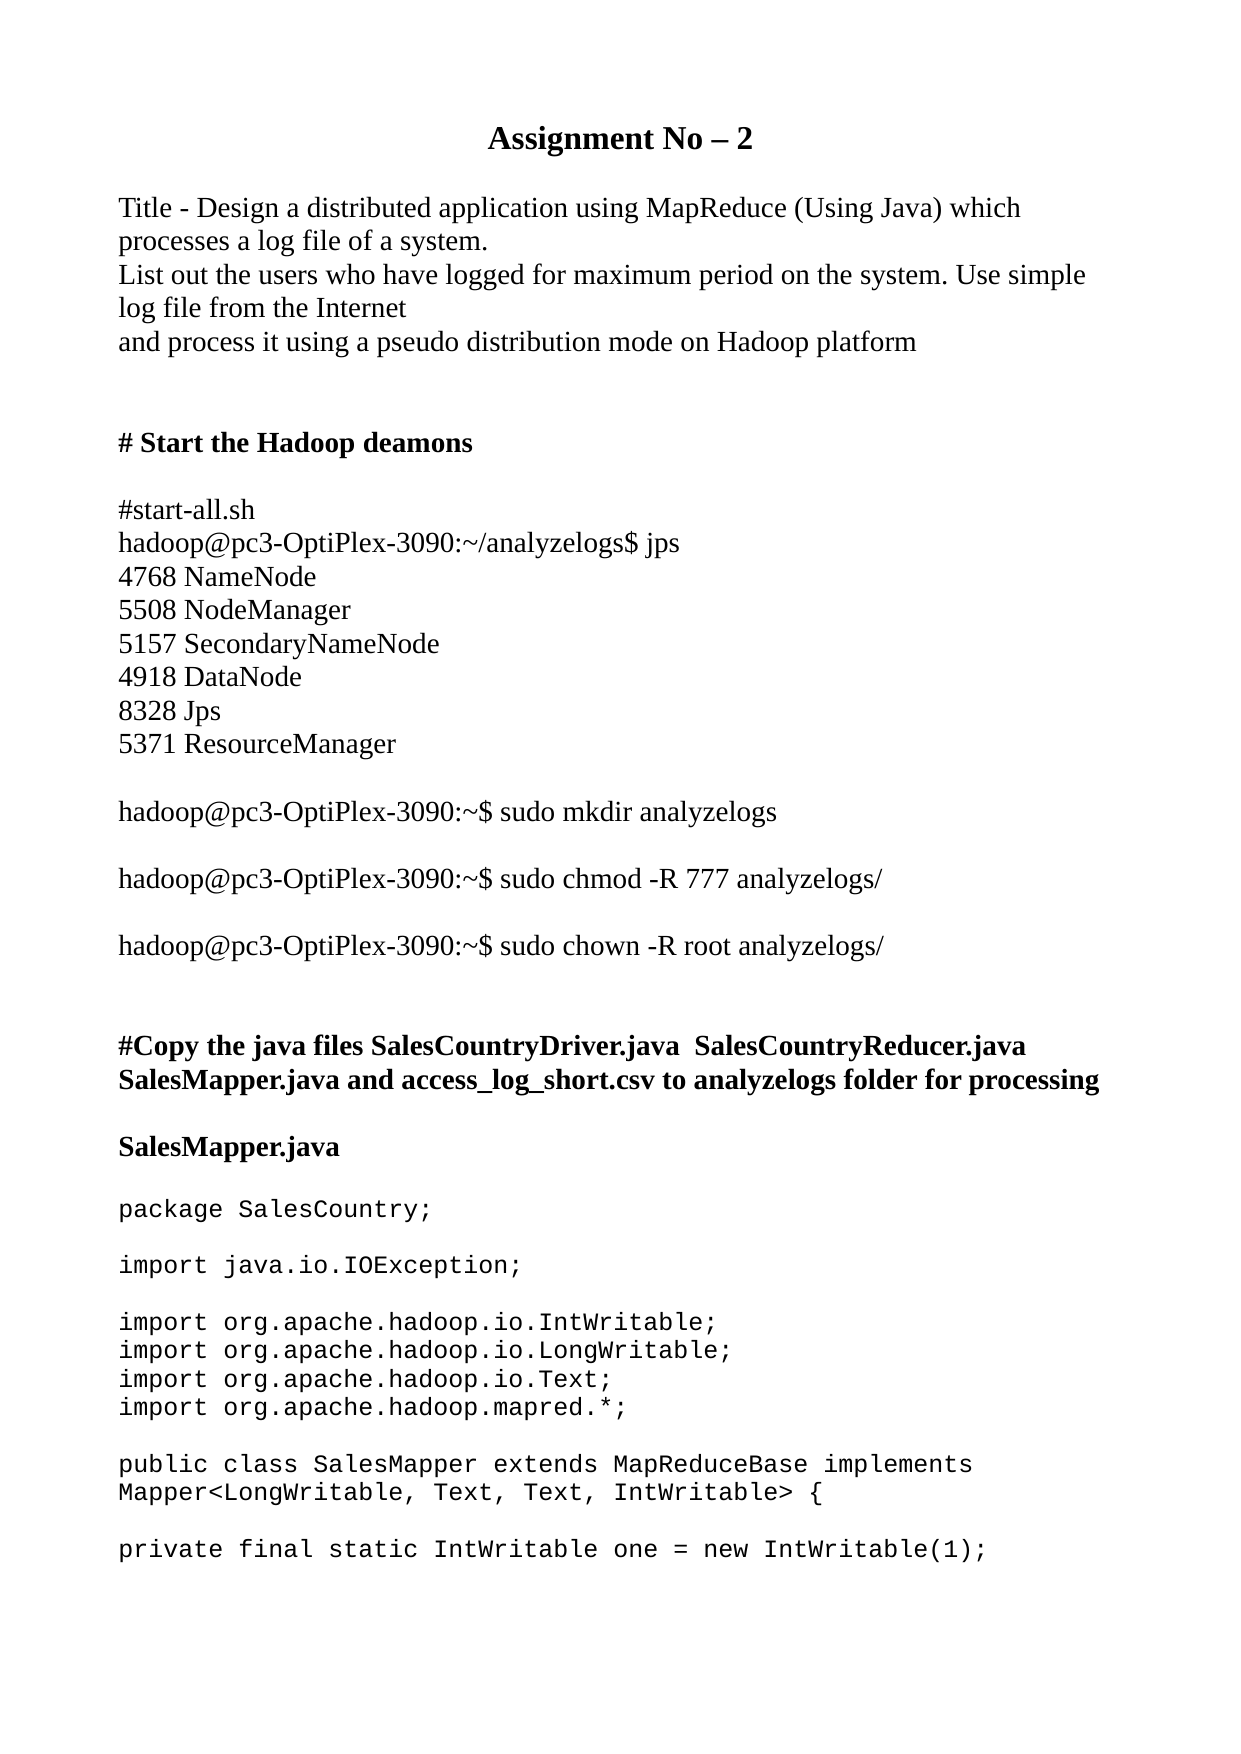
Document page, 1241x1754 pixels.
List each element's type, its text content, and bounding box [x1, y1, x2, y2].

text public class SalesMapper extends MapReduceBase implements Mapper<LongWritable, Text, Text, IntWritable> { [118, 1451, 1122, 1508]
text # Start the Hadoop deamons [118, 425, 1122, 458]
text import org.apache.hadoop.io.Text; [118, 1366, 1122, 1394]
text Assignment No – 2 [118, 118, 1122, 156]
text 4768 NameNode [118, 559, 1122, 592]
text 4918 DataNode [118, 659, 1122, 693]
text import org.apache.hadoop.io.IntWritable; [118, 1309, 1122, 1338]
text private final static IntWritable one = new IntWritable(1); [118, 1536, 1122, 1564]
text hadoop@pc3-OptiPlex-3090:~$ sudo chown -R root analyzelogs/ [118, 928, 1122, 961]
text SalesMapper.java [118, 1129, 1122, 1163]
text #start-all.sh [118, 492, 1122, 525]
text Title - Design a distributed application using MapReduce (Using Java) which processes a log file of a system. List out the users who have logged for maximum period on the system. Use simple log file from the Internet and process it using a pseudo distribution mode on Hadoop platform [118, 190, 1122, 358]
text package SalesCountry; [118, 1196, 1122, 1224]
text 5157 SecondaryNameNode [118, 626, 1122, 659]
text import org.apache.hadoop.mapred.*; [118, 1394, 1122, 1423]
text hadoop@pc3-OptiPlex-3090:~/analyzelogs$ jps [118, 525, 1122, 559]
text 5508 NodeManager [118, 592, 1122, 626]
text 5371 ResourceManager [118, 727, 1122, 760]
text import org.apache.hadoop.io.LongWritable; [118, 1338, 1122, 1366]
text 8328 Jps [118, 693, 1122, 727]
text hadoop@pc3-OptiPlex-3090:~$ sudo mkdir analyzelogs [118, 794, 1122, 827]
text #Copy the java files SalesCountryDriver.java SalesCountryReducer.java SalesMapper.java and access_log_short.csv to analyzelogs folder for processing [118, 1028, 1122, 1096]
text hadoop@pc3-OptiPlex-3090:~$ sudo chmod -R 777 analyzelogs/ [118, 861, 1122, 894]
text import java.io.IOException; [118, 1253, 1122, 1281]
